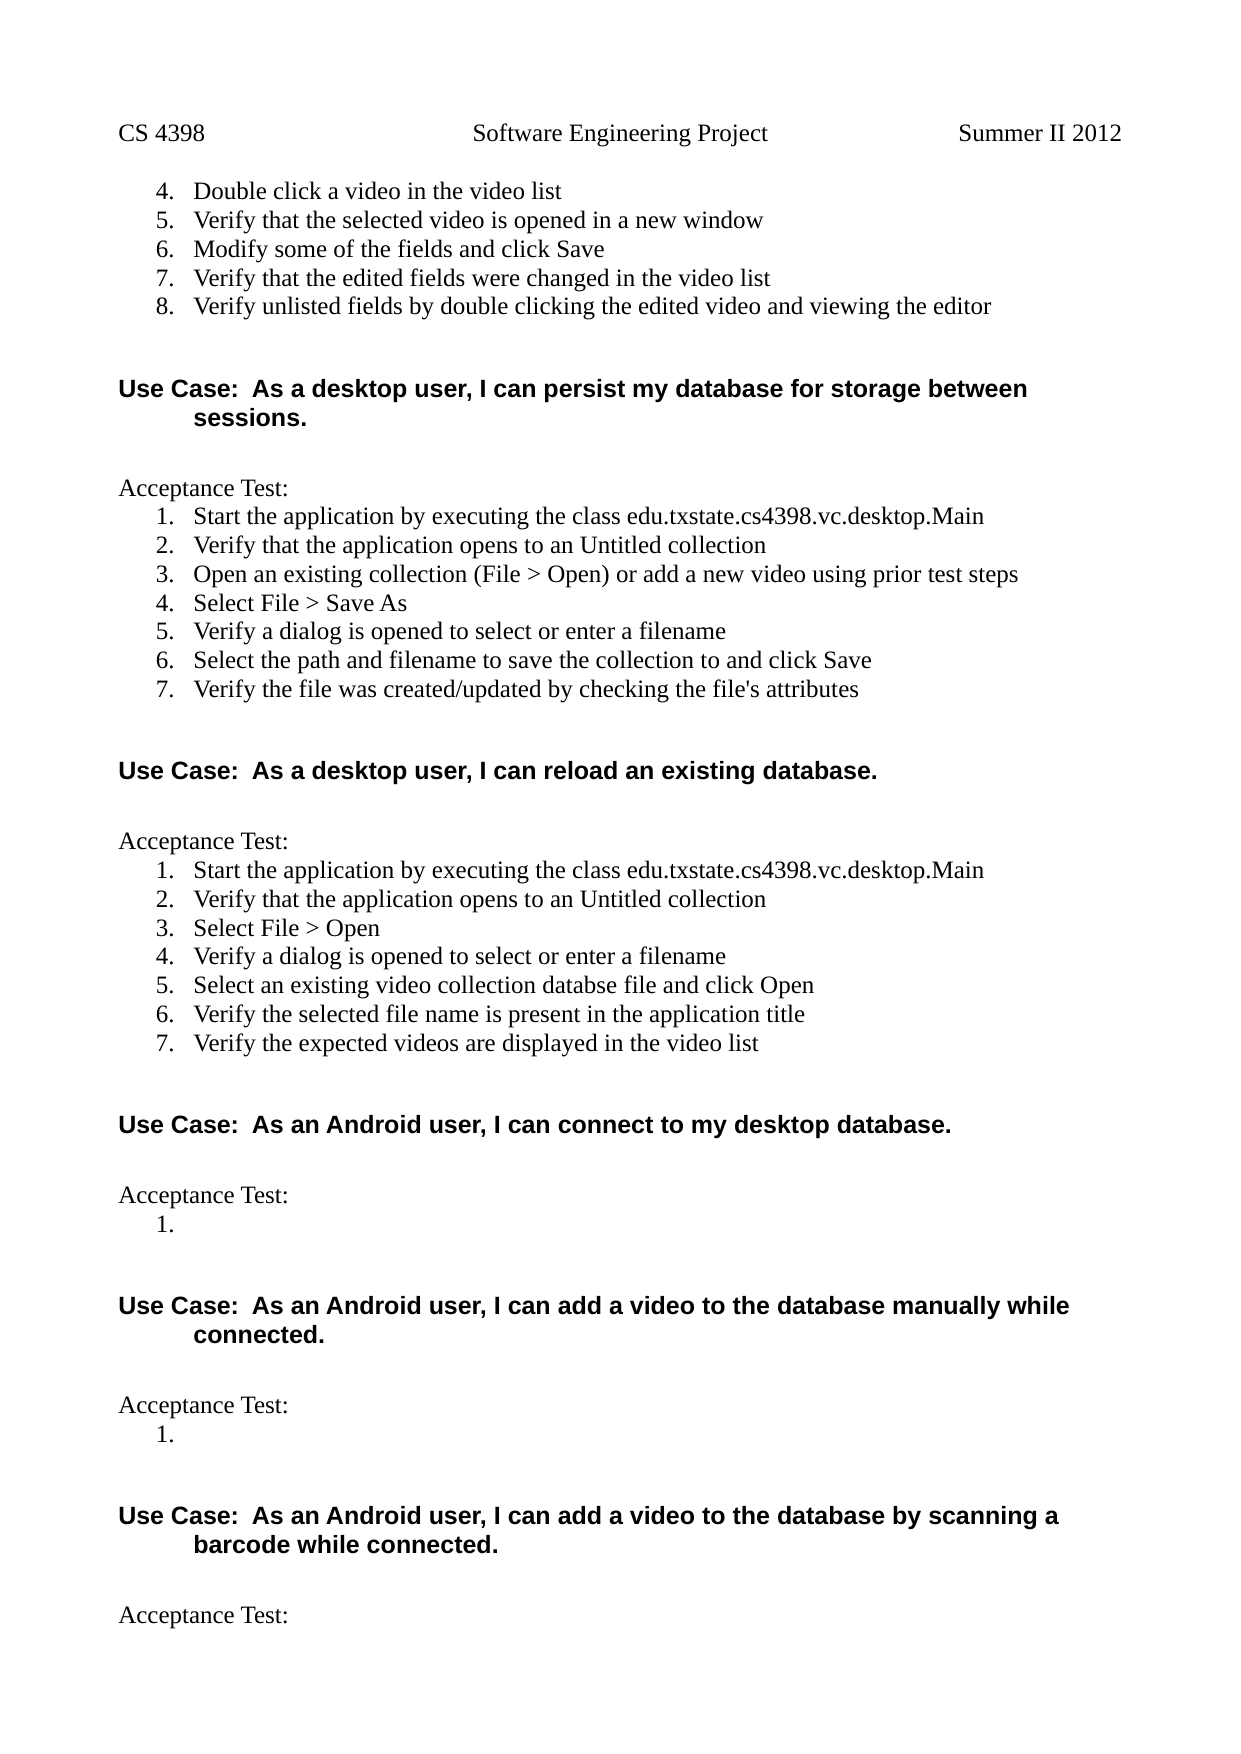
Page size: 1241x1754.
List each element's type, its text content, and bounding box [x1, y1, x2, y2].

list Modify some of the fields and click Save [156, 234, 1122, 263]
list Select File > Open [156, 913, 1122, 941]
subtitle Use Case: As an Android user, I can add a video to the database by scanning a barcode while connected. [118, 1501, 1122, 1559]
list Start the application by executing the class edu.txstate.cs4398.vc.desktop.Main [156, 501, 1122, 530]
list Open an existing collection (File > Open) or add a new video using prior test steps [156, 559, 1122, 588]
list Start the application by executing the class edu.txstate.cs4398.vc.desktop.Main [156, 855, 1122, 884]
text Acceptance Test: [118, 1390, 1122, 1419]
text Acceptance Test: [118, 1180, 1122, 1209]
subtitle Use Case: As a desktop user, I can reload an existing database. [118, 756, 1122, 785]
list Verify that the edited fields were changed in the video list [156, 263, 1122, 291]
list Verify the file was created/updated by checking the file's attributes [156, 674, 1122, 703]
subtitle Use Case: As an Android user, I can add a video to the database manually while connected. [118, 1291, 1122, 1349]
list Verify a dialog is opened to select or enter a filename [156, 941, 1122, 970]
list Verify the expected videos are displayed in the video list [156, 1028, 1122, 1056]
text Acceptance Test: [118, 473, 1122, 501]
list Select File > Save As [156, 588, 1122, 616]
list Verify the selected file name is present in the application title [156, 999, 1122, 1028]
list Verify that the selected video is opened in a new window [156, 205, 1122, 234]
text Acceptance Test: [118, 1600, 1122, 1629]
list Verify that the application opens to an Untitled collection [156, 884, 1122, 913]
list Select the path and filename to save the collection to and click Save [156, 645, 1122, 674]
list Double click a video in the video list [156, 176, 1122, 205]
subtitle Use Case: As an Android user, I can connect to my desktop database. [118, 1110, 1122, 1139]
text Acceptance Test: [118, 826, 1122, 855]
list Verify that the application opens to an Untitled collection [156, 530, 1122, 559]
subtitle Use Case: As a desktop user, I can persist my database for storage between sessions. [118, 374, 1122, 431]
list Select an existing video collection databse file and click Open [156, 970, 1122, 999]
list Verify a dialog is opened to select or enter a filename [156, 616, 1122, 645]
list Verify unlisted fields by double clicking the edited video and viewing the editor [156, 291, 1122, 320]
